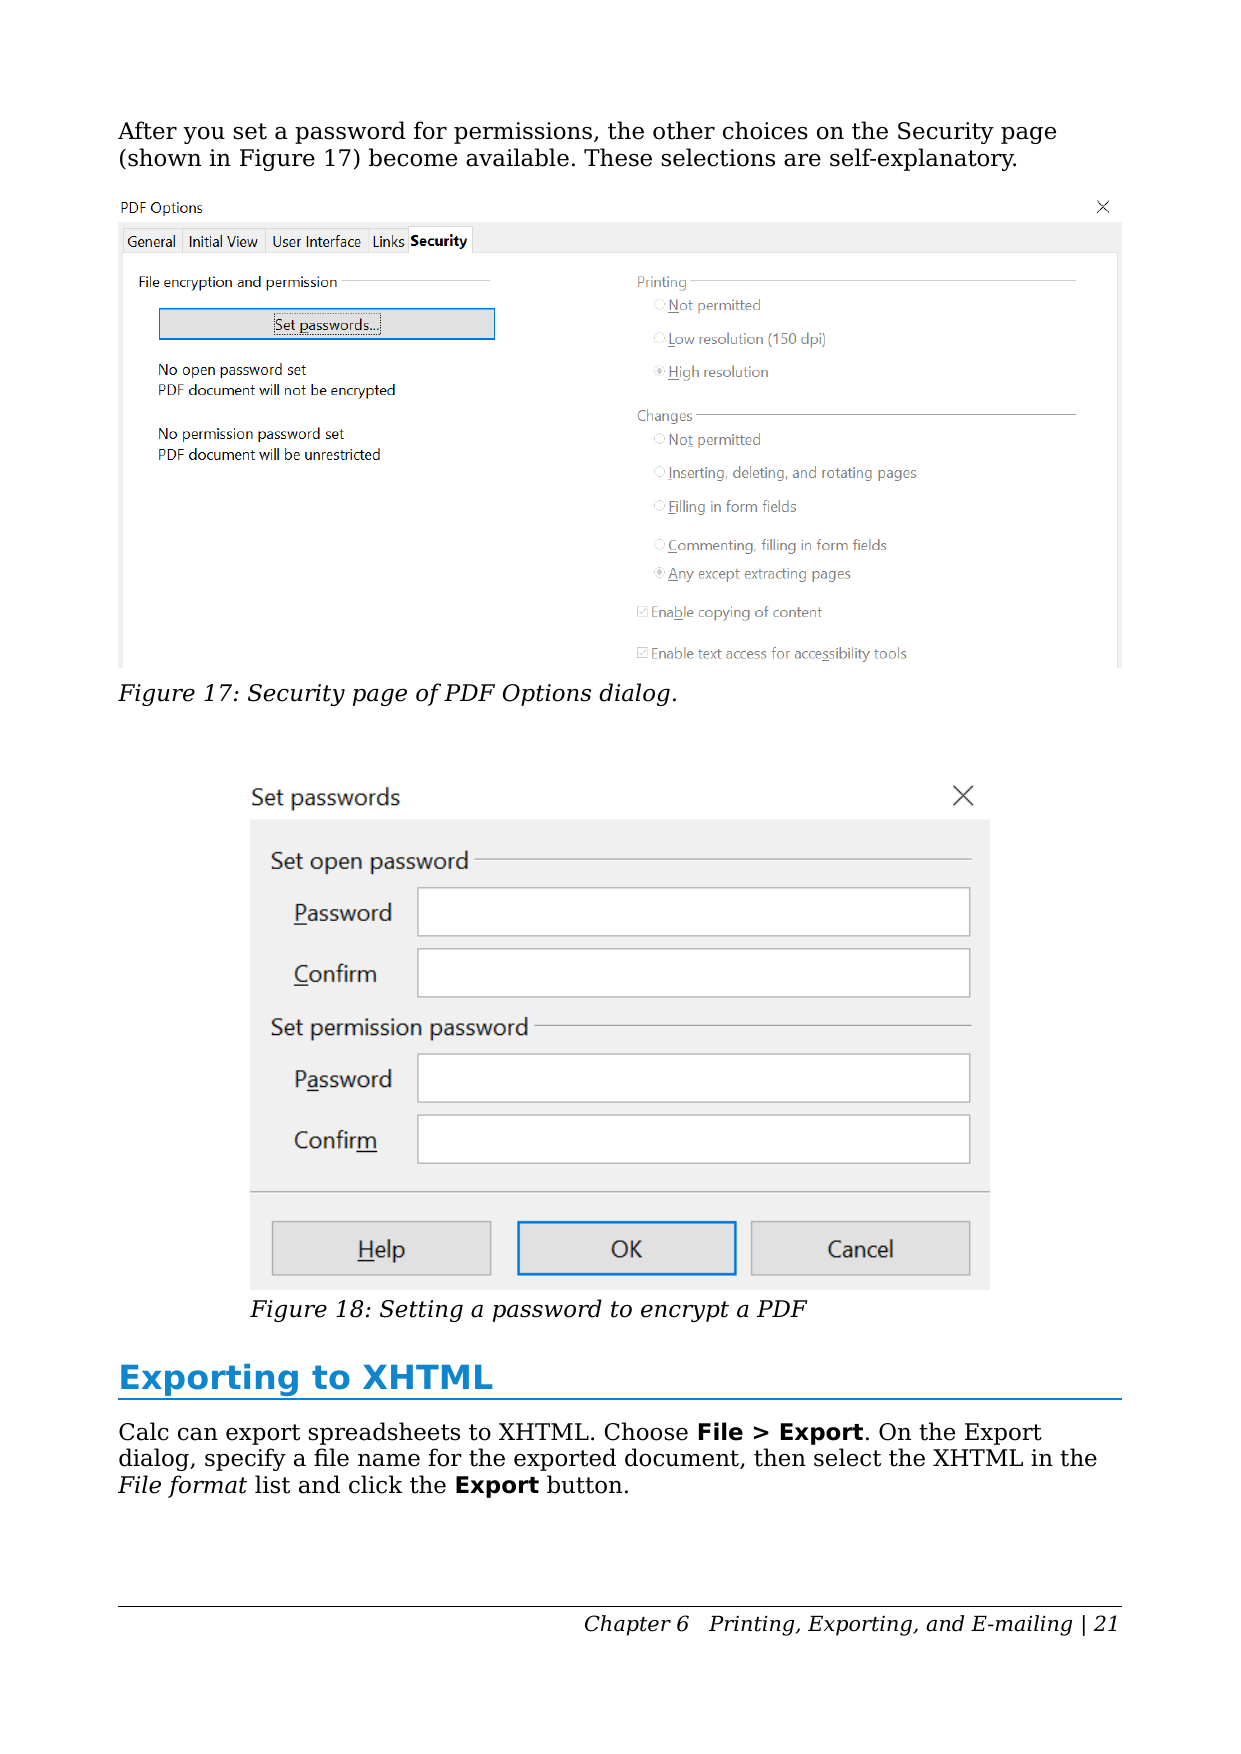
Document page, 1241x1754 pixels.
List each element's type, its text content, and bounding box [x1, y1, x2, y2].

text After you set a password for permissions, the other choices on the Security page (shown in Figure 17) become available. These selections are self-explanatory. [118, 118, 1122, 171]
text Calc can export spreadsheets to XHTML. Choose File > Export. On the Export dialog, specify a file name for the exported document, then select the XHTML in the File format list and click the Export button. [118, 1419, 1122, 1499]
text Figure 18: Setting a password to encrypt a PDF [250, 1296, 990, 1323]
picture [118, 196, 1122, 668]
subtitle Exporting to XHTML [118, 1359, 1122, 1398]
text Figure 17: Security page of PDF Options dialog. [118, 680, 1122, 707]
picture [250, 782, 990, 1290]
